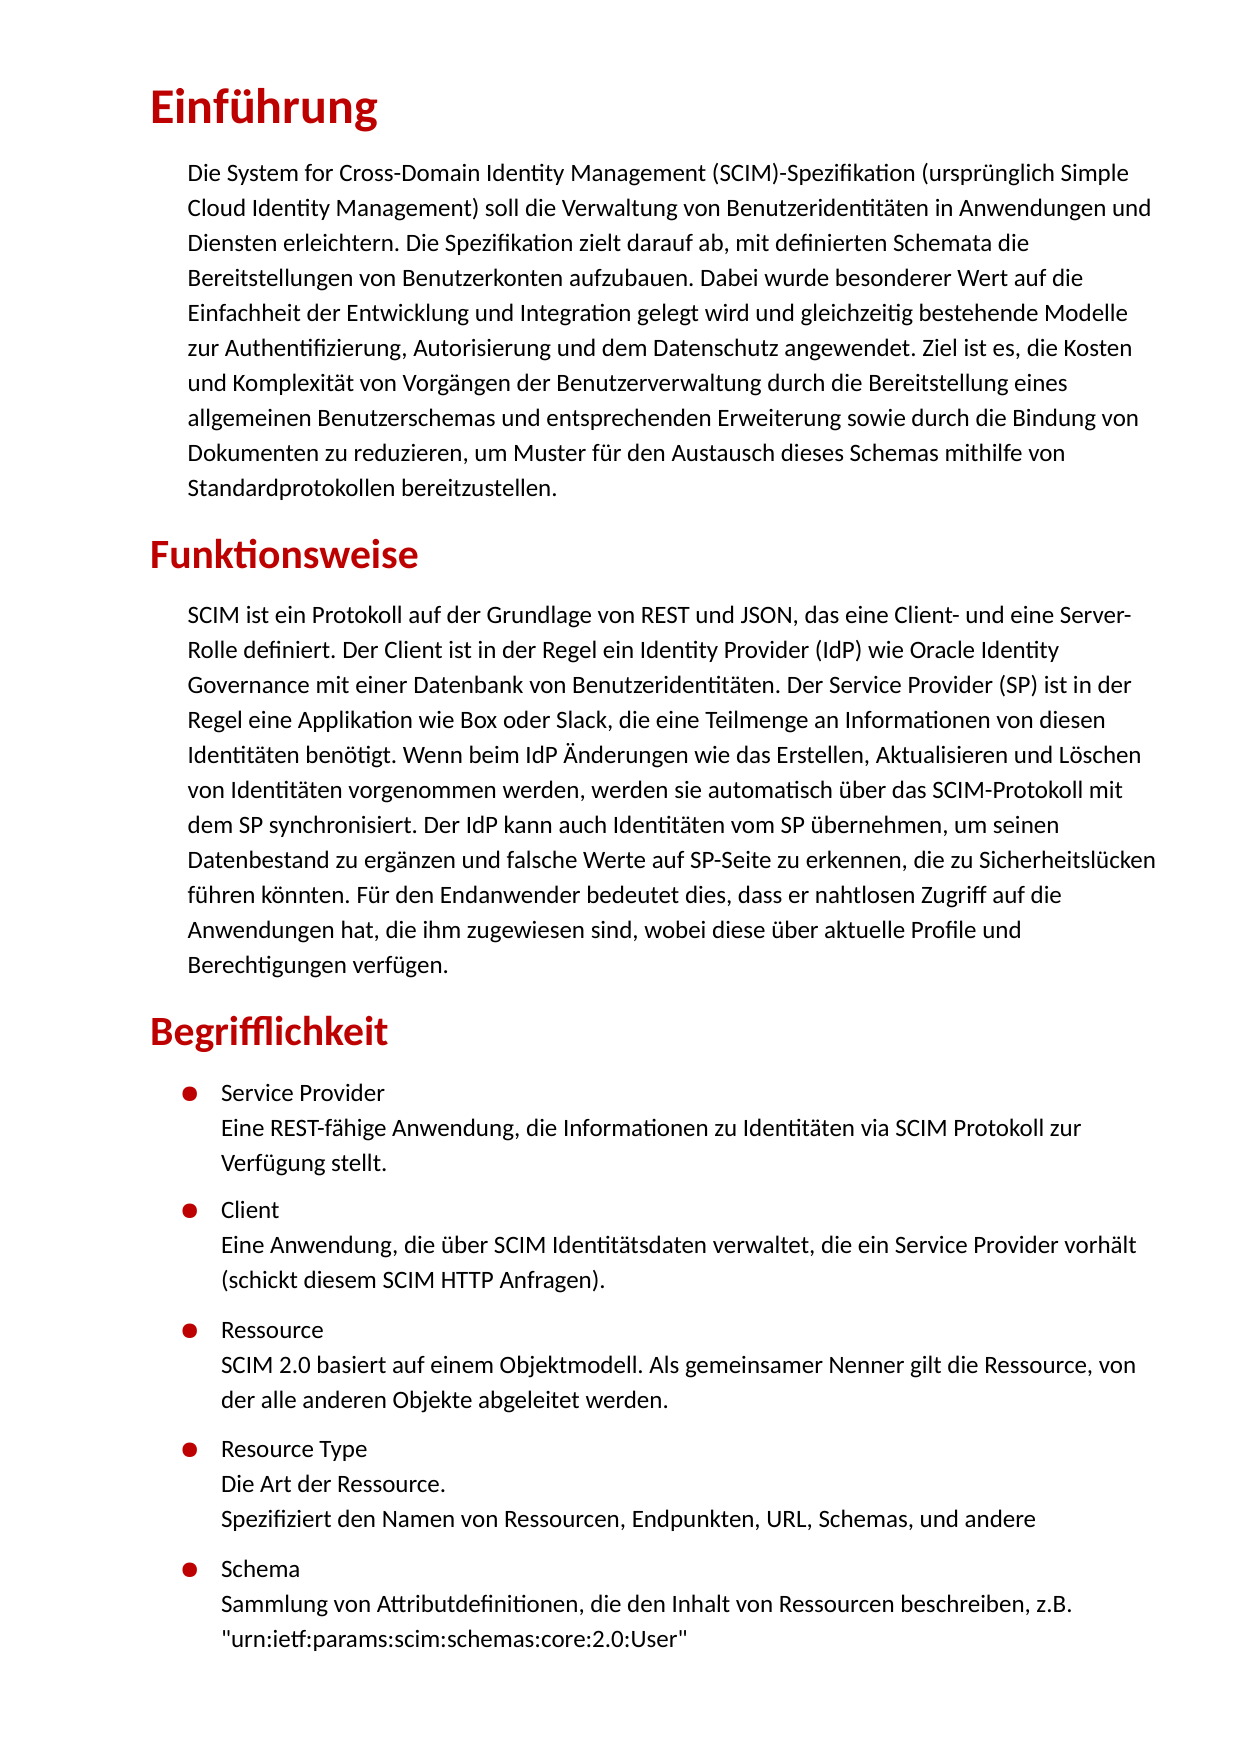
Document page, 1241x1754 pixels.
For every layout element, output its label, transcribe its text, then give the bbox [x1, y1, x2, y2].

text SCIM ist ein Protokoll auf der Grundlage von REST und JSON, das eine Client- und eine Server-Rolle definiert. Der Client ist in der Regel ein Identity Provider (IdP) wie Oracle Identity Governance mit einer Datenbank von Benutzeridentitäten. Der Service Provider (SP) ist in der Regel eine Applikation wie Box oder Slack, die eine Teilmenge an Informationen von diesen Identitäten benötigt. Wenn beim IdP Änderungen wie das Erstellen, Aktualisieren und Löschen von Identitäten vorgenommen werden, werden sie automatisch über das SCIM-Protokoll mit dem SP synchronisiert. Der IdP kann auch Identitäten vom SP übernehmen, um seinen Datenbestand zu ergänzen und falsche Werte auf SP-Seite zu erkennen, die zu Sicherheitslücken führen könnten. Für den Endanwender bedeutet dies, dass er nahtlosen Zugriff auf die Anwendungen hat, die ihm zugewiesen sind, wobei diese über aktuelle Profile und Berechtigungen verfügen. [187, 599, 1165, 980]
list Service Provider Eine REST-fähige Anwendung, die Informationen zu Identitäten via SCIM Protokoll zur Verfügung stellt. [179, 1077, 1165, 1177]
text Die System for Cross-Domain Identity Management (SCIM)-Spezifikation (ursprünglich Simple Cloud Identity Management) soll die Verwaltung von Benutzeridentitäten in Anwendungen und Diensten erleichtern. Die Spezifikation zielt darauf ab, mit definierten Schemata die Bereitstellungen von Benutzerkonten aufzubauen. Dabei wurde besonderer Wert auf die Einfachheit der Entwicklung und Integration gelegt wird und gleichzeitig bestehende Modelle zur Authentifizierung, Autorisierung und dem Datenschutz angewendet. Ziel ist es, die Kosten und Komplexität von Vorgängen der Benutzerverwaltung durch die Bereitstellung eines allgemeinen Benutzerschemas und entsprechenden Erweiterung sowie durch die Bindung von Dokumenten zu reduzieren, um Muster für den Austausch dieses Schemas mithilfe von Standardprotokollen bereitzustellen. [187, 157, 1165, 502]
subtitle Funktionsweise [150, 528, 1165, 578]
subtitle Einführung [150, 75, 1165, 136]
subtitle Begrifflichkeit [150, 1005, 1165, 1056]
list Resource Type Die Art der Ressource. Spezifiziert den Namen von Ressourcen, Endpunkten, URL, Schemas, und andere [179, 1433, 1165, 1534]
list Client Eine Anwendung, die über SCIM Identitätsdaten verwaltet, die ein Service Provider vorhält (schickt diesem SCIM HTTP Anfragen). [179, 1194, 1165, 1295]
list Schema Sammlung von Attributdefinitionen, die den Inhalt von Ressourcen beschreiben, z.B. "urn:ietf:params:scim:schemas:core:2.0:User" [179, 1553, 1165, 1654]
list Ressource SCIM 2.0 basiert auf einem Objektmodell. Als gemeinsamer Nenner gilt die Ressource, von der alle anderen Objekte abgeleitet werden. [179, 1314, 1165, 1414]
